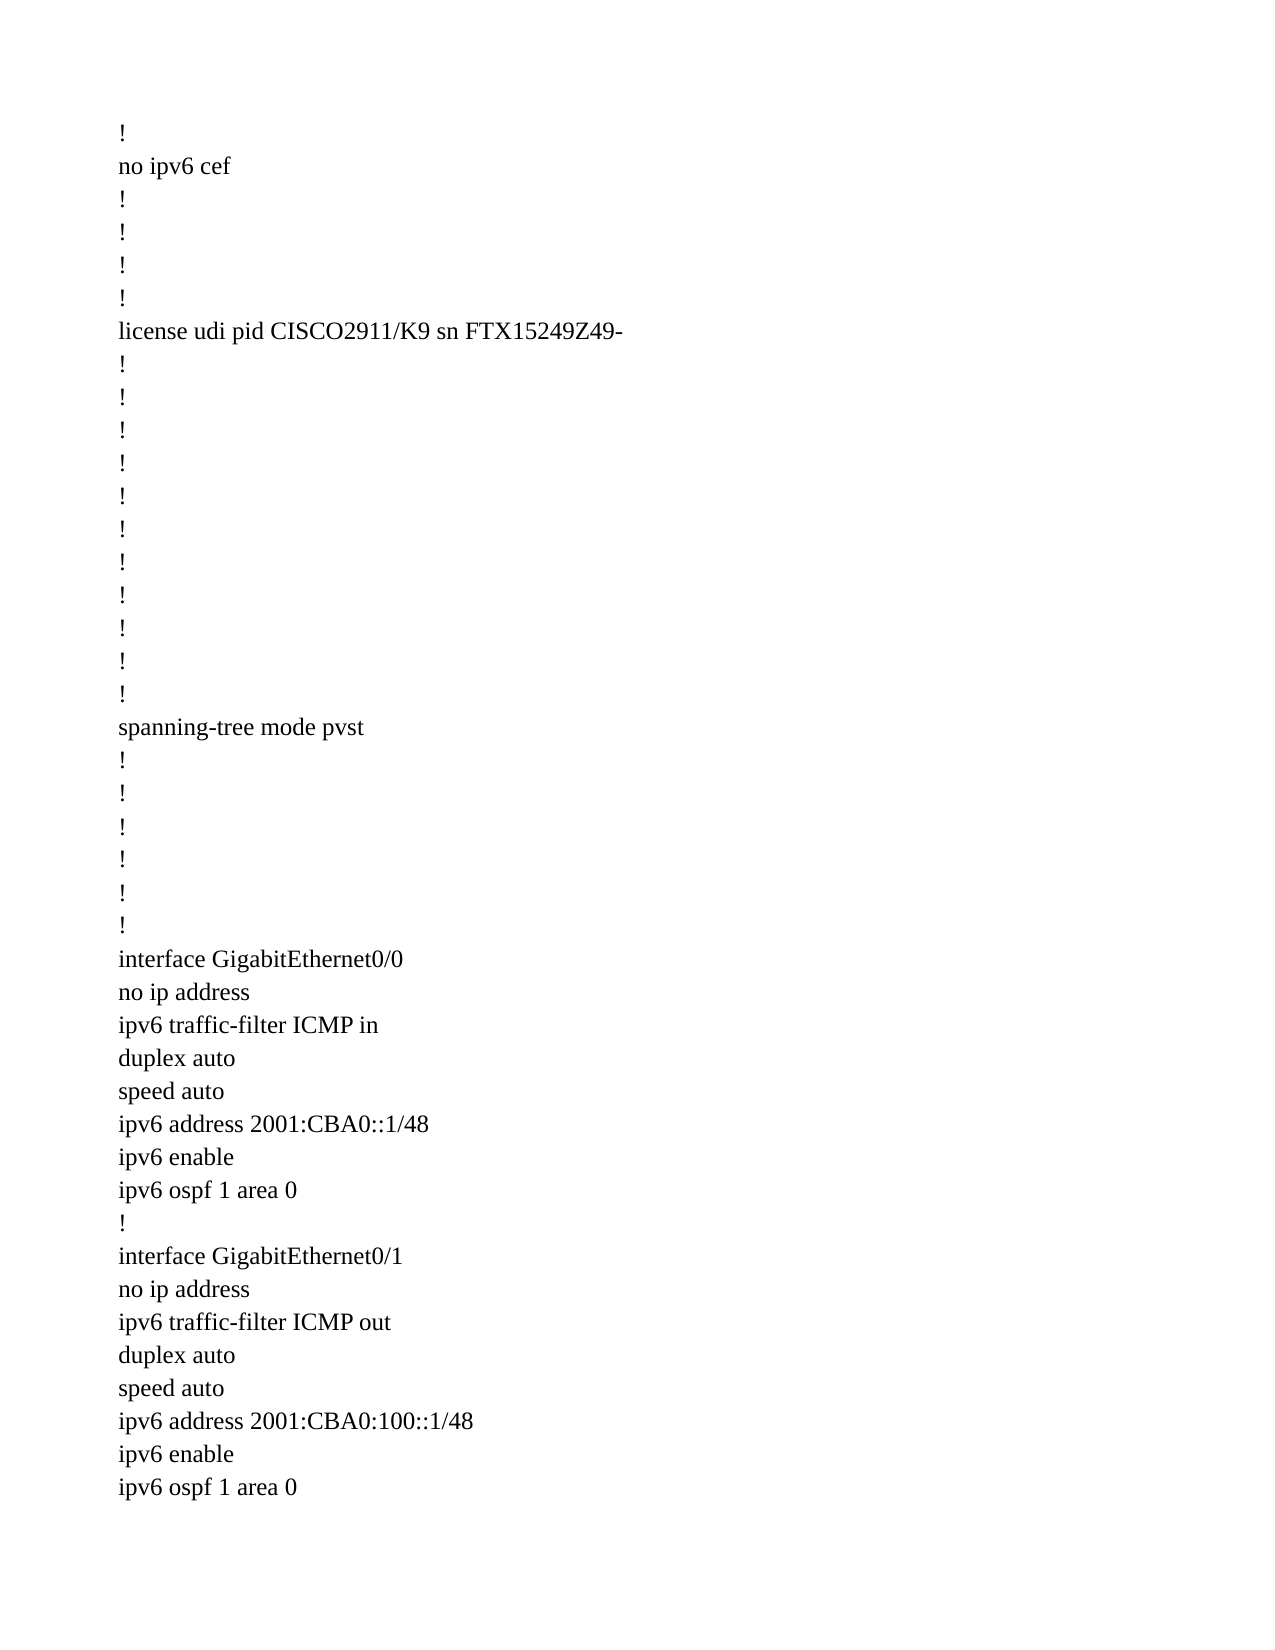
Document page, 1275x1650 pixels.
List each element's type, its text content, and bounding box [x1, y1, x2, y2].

text no ip address [118, 977, 1157, 1005]
text ipv6 address 2001:CBA0:100::1/48 [118, 1406, 1157, 1435]
text ! [118, 250, 1157, 279]
text ! [118, 481, 1157, 510]
text duplex auto [118, 1043, 1157, 1071]
text ipv6 enable [118, 1142, 1157, 1171]
text ipv6 traffic-filter ICMP out [118, 1307, 1157, 1336]
text spanning-tree mode pvst [118, 712, 1157, 741]
text ! [118, 118, 1157, 147]
text ipv6 traffic-filter ICMP in [118, 1010, 1157, 1038]
text ! [118, 878, 1157, 906]
text ! [118, 613, 1157, 642]
text ! [118, 448, 1157, 477]
text ipv6 address 2001:CBA0::1/48 [118, 1109, 1157, 1137]
text ! [118, 812, 1157, 840]
text interface GigabitEthernet0/0 [118, 944, 1157, 972]
text ! [118, 911, 1157, 939]
text ! [118, 217, 1157, 246]
text no ipv6 cef [118, 151, 1157, 180]
text ! [118, 514, 1157, 543]
text ipv6 enable [118, 1439, 1157, 1468]
text ! [118, 184, 1157, 213]
text ! [118, 646, 1157, 675]
text ! [118, 580, 1157, 609]
text ! [118, 679, 1157, 708]
text ipv6 ospf 1 area 0 [118, 1175, 1157, 1203]
text interface GigabitEthernet0/1 [118, 1241, 1157, 1269]
text ! [118, 349, 1157, 378]
text ! [118, 778, 1157, 807]
text ! [118, 283, 1157, 312]
text license udi pid CISCO2911/K9 sn FTX15249Z49- [118, 316, 1157, 345]
text ! [118, 1208, 1157, 1237]
text ! [118, 415, 1157, 444]
text duplex auto [118, 1340, 1157, 1369]
text no ip address [118, 1274, 1157, 1303]
text ! [118, 547, 1157, 576]
text speed auto [118, 1076, 1157, 1104]
text ipv6 ospf 1 area 0 [118, 1472, 1157, 1501]
text ! [118, 844, 1157, 873]
text speed auto [118, 1373, 1157, 1402]
text ! [118, 382, 1157, 411]
text ! [118, 746, 1157, 774]
